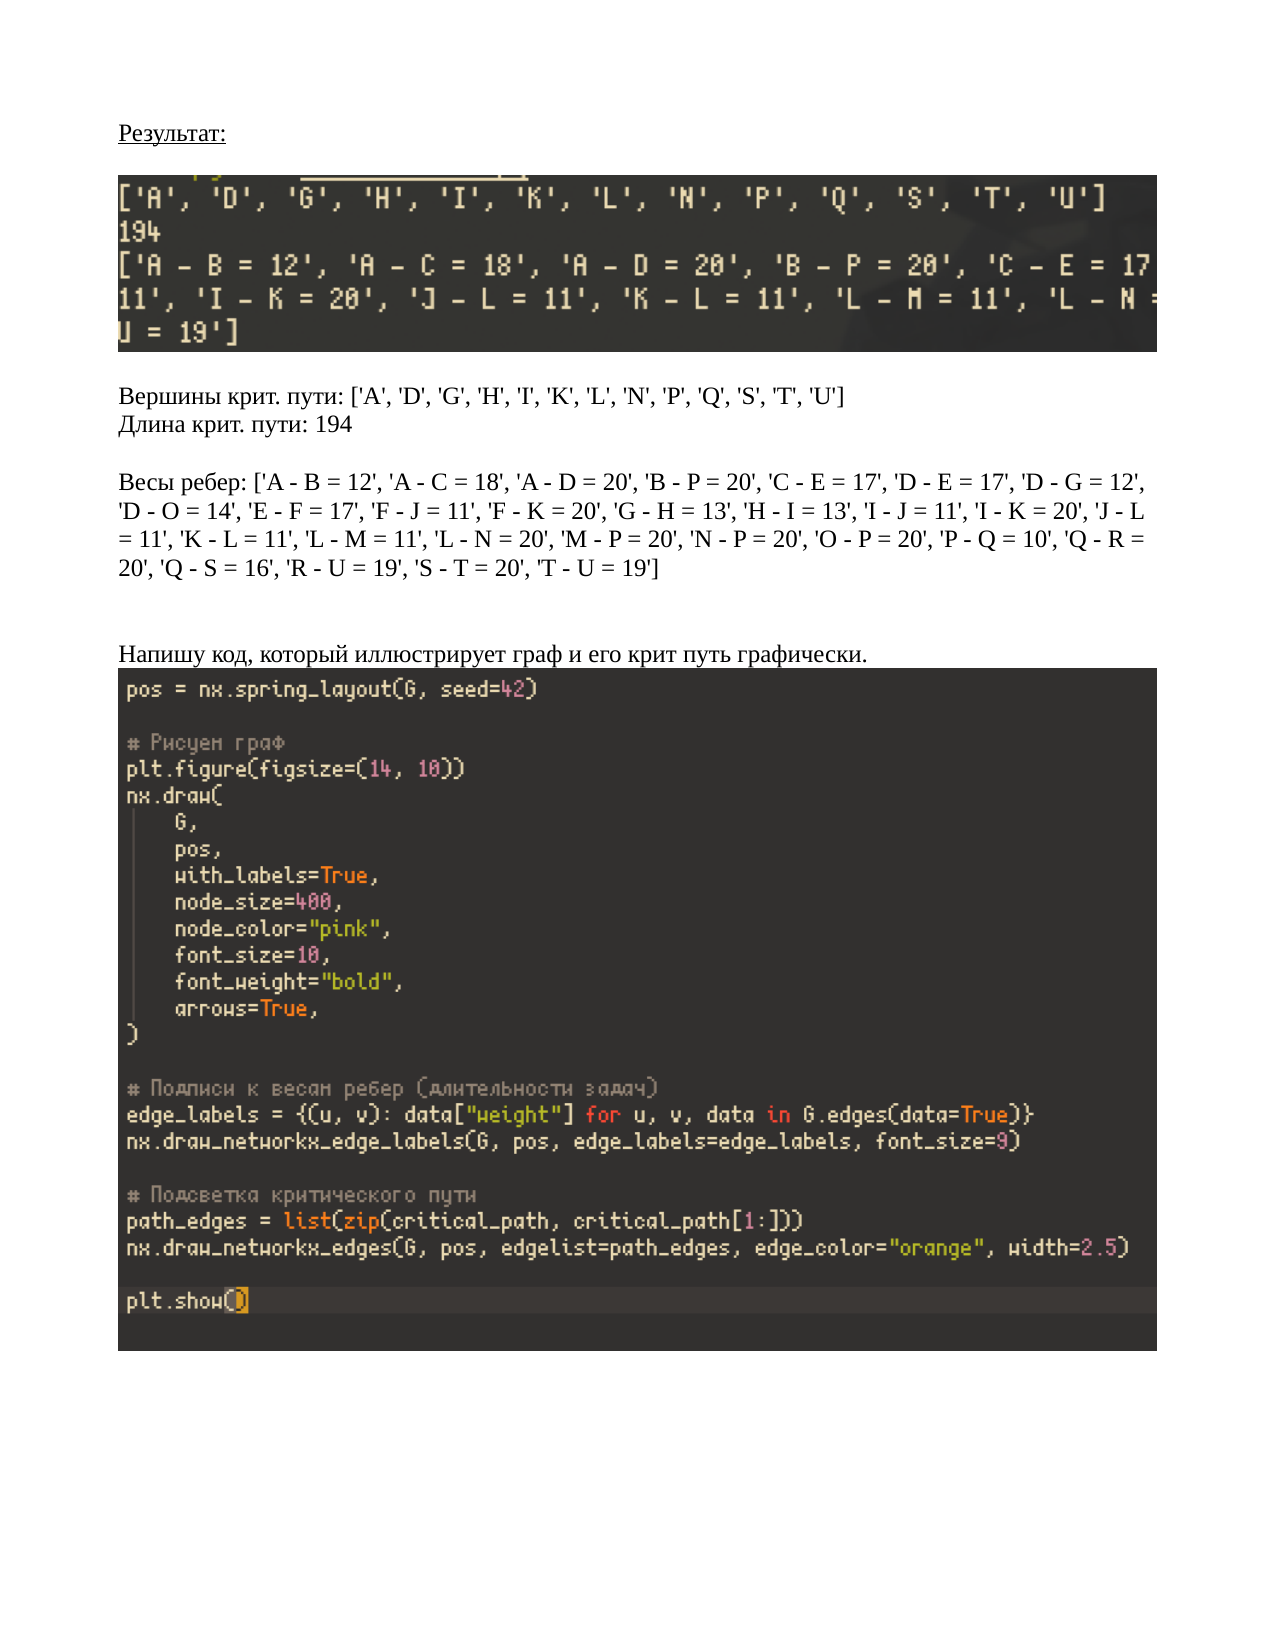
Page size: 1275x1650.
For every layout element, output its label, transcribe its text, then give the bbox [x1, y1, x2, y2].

picture [118, 668, 1157, 1351]
text Результат: [118, 118, 1157, 147]
text Напишу код, который иллюстрирует граф и его крит путь графически. [118, 639, 1157, 668]
text Вершины крит. пути: ['A', 'D', 'G', 'H', 'I', 'K', 'L', 'N', 'P', 'Q', 'S', 'T', 'U'] [118, 381, 1157, 409]
text Длина крит. пути: 194 [118, 409, 1157, 438]
text Весы ребер: ['A - B = 12', 'A - C = 18', 'A - D = 20', 'B - P = 20', 'C - E = 17', 'D - E = 17', 'D - G = 12', 'D - O = 14', 'E - F = 17', 'F - J = 11', 'F - K = 20', 'G - H = 13', 'H - I = 13', 'I - J = 11', 'I - K = 20', 'J - L = 11', 'K - L = 11', 'L - M = 11', 'L - N = 20', 'M - P = 20', 'N - P = 20', 'O - P = 20', 'P - Q = 10', 'Q - R = 20', 'Q - S = 16', 'R - U = 19', 'S - T = 20', 'T - U = 19'] [118, 467, 1157, 582]
picture [118, 175, 1157, 352]
